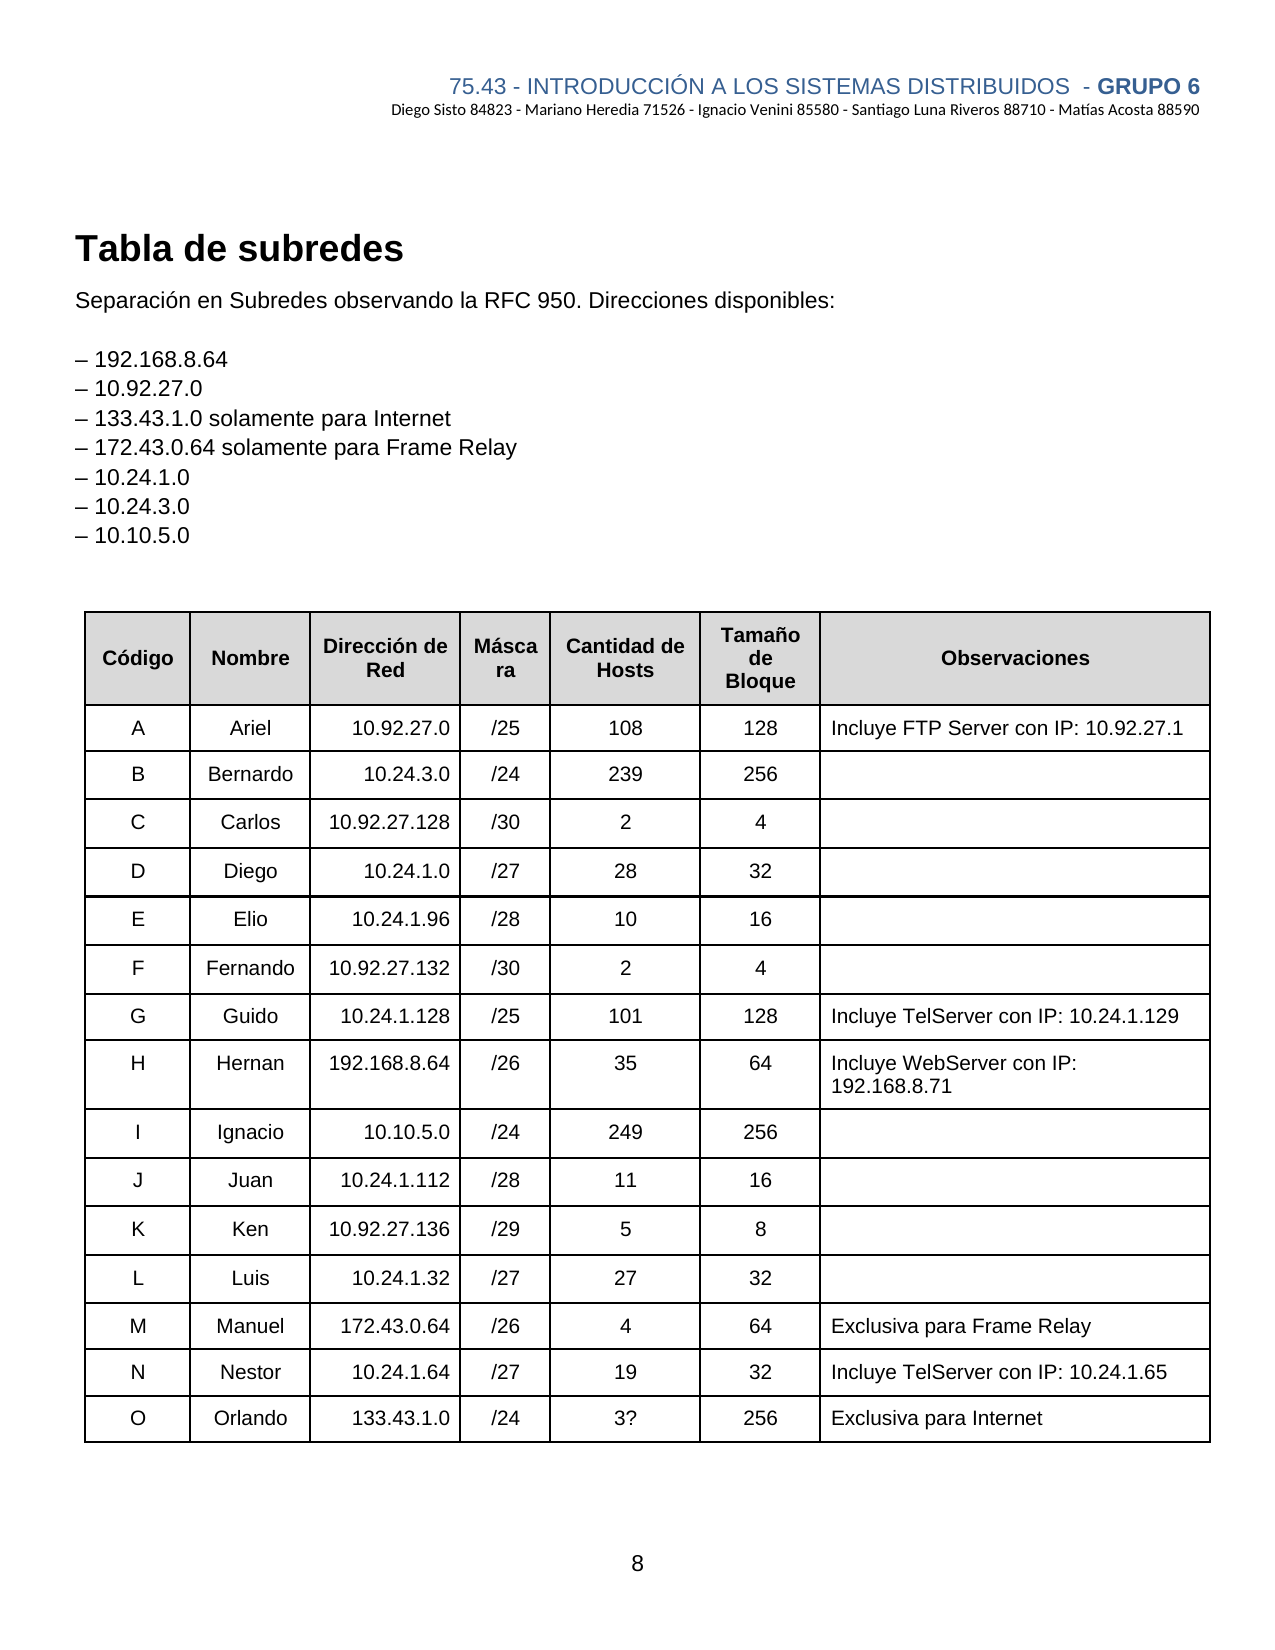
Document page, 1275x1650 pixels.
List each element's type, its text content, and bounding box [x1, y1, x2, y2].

table_cell 10.92.27.132 [311, 946, 459, 992]
text – 10.92.27.0 [75, 376, 1200, 402]
table_cell Exclusiva para Internet [821, 1397, 1209, 1441]
table_cell [821, 1110, 1209, 1157]
table_cell Diego [191, 849, 309, 895]
table_cell [821, 1207, 1209, 1254]
table_cell /29 [461, 1207, 549, 1254]
table_header Observaciones [821, 613, 1209, 704]
table_cell 128 [701, 706, 819, 750]
subtitle Tabla de subredes [75, 227, 1200, 269]
table_cell 32 [701, 1256, 819, 1302]
table_cell 10.92.27.136 [311, 1207, 459, 1254]
table_cell [821, 849, 1209, 895]
table_cell /28 [461, 1159, 549, 1205]
table_cell F [86, 946, 189, 992]
table_cell 192.168.8.64 [311, 1041, 459, 1108]
table_cell 16 [701, 1159, 819, 1205]
text – 192.168.8.64 [75, 347, 1200, 372]
text – 10.24.3.0 [75, 493, 1200, 519]
table_cell 28 [551, 849, 699, 895]
table_cell Bernardo [191, 752, 309, 798]
table_cell N [86, 1350, 189, 1394]
table_cell 108 [551, 706, 699, 750]
text – 10.10.5.0 [75, 523, 1200, 548]
table_cell 256 [701, 1397, 819, 1441]
table_cell [821, 946, 1209, 992]
table_cell 10.24.1.32 [311, 1256, 459, 1302]
table_header Cantidad de Hosts [551, 613, 699, 704]
table_cell 239 [551, 752, 699, 798]
table_header Código [86, 613, 189, 704]
table_cell 2 [551, 946, 699, 992]
table_cell M [86, 1304, 189, 1348]
table_cell 256 [701, 1110, 819, 1157]
table_cell 4 [701, 946, 819, 992]
table_cell C [86, 800, 189, 847]
text – 10.24.1.0 [75, 464, 1200, 490]
table_cell 11 [551, 1159, 699, 1205]
table_cell /24 [461, 1110, 549, 1157]
table_cell [821, 1256, 1209, 1302]
table_cell I [86, 1110, 189, 1157]
table_cell Incluye TelServer con IP: 10.24.1.129 [821, 995, 1209, 1039]
table_cell 10.24.1.0 [311, 849, 459, 895]
table_cell 101 [551, 995, 699, 1039]
table_cell 64 [701, 1041, 819, 1108]
table_cell [821, 1159, 1209, 1205]
table_cell [821, 800, 1209, 847]
table_cell /24 [461, 752, 549, 798]
table_cell Guido [191, 995, 309, 1039]
table_cell /27 [461, 849, 549, 895]
table_cell 27 [551, 1256, 699, 1302]
text – 172.43.0.64 solamente para Frame Relay [75, 435, 1200, 460]
table_cell A [86, 706, 189, 750]
table_cell /28 [461, 898, 549, 944]
table_header Máscara [461, 613, 549, 704]
table_cell G [86, 995, 189, 1039]
table_cell 133.43.1.0 [311, 1397, 459, 1441]
table_cell E [86, 898, 189, 944]
table_cell [821, 898, 1209, 944]
table_cell L [86, 1256, 189, 1302]
text – 133.43.1.0 solamente para Internet [75, 405, 1200, 431]
table_cell Incluye WebServer con IP: 192.168.8.71 [821, 1041, 1209, 1108]
table_cell 10.24.1.112 [311, 1159, 459, 1205]
table_cell D [86, 849, 189, 895]
table_cell 10.24.1.64 [311, 1350, 459, 1394]
table_header Dirección de Red [311, 613, 459, 704]
table_cell 249 [551, 1110, 699, 1157]
table_cell Orlando [191, 1397, 309, 1441]
table_cell 4 [551, 1304, 699, 1348]
table_cell 5 [551, 1207, 699, 1254]
table_cell 10.92.27.128 [311, 800, 459, 847]
table_cell 172.43.0.64 [311, 1304, 459, 1348]
table_cell H [86, 1041, 189, 1108]
table_cell B [86, 752, 189, 798]
table_cell Incluye FTP Server con IP: 10.92.27.1 [821, 706, 1209, 750]
table_cell Ken [191, 1207, 309, 1254]
table_cell 8 [701, 1207, 819, 1254]
table_cell Exclusiva para Frame Relay [821, 1304, 1209, 1348]
table_cell /27 [461, 1350, 549, 1394]
table_cell 10.10.5.0 [311, 1110, 459, 1157]
table_cell /27 [461, 1256, 549, 1302]
table_cell 3? [551, 1397, 699, 1441]
table_cell Ignacio [191, 1110, 309, 1157]
table_cell Hernan [191, 1041, 309, 1108]
table_header Tamaño de Bloque [701, 613, 819, 704]
table_cell Manuel [191, 1304, 309, 1348]
table_cell /26 [461, 1304, 549, 1348]
table_cell 10.24.3.0 [311, 752, 459, 798]
table_cell 10.92.27.0 [311, 706, 459, 750]
text Separación en Subredes observando la RFC 950. Direcciones disponibles: [75, 288, 1200, 313]
table_header Nombre [191, 613, 309, 704]
table_cell 256 [701, 752, 819, 798]
table_cell 4 [701, 800, 819, 847]
table_cell 32 [701, 1350, 819, 1394]
table_cell /30 [461, 800, 549, 847]
table_cell J [86, 1159, 189, 1205]
table_cell Luis [191, 1256, 309, 1302]
table_cell Elio [191, 898, 309, 944]
table_cell /30 [461, 946, 549, 992]
table_cell /25 [461, 995, 549, 1039]
table_cell O [86, 1397, 189, 1441]
table_cell 10.24.1.128 [311, 995, 459, 1039]
table_cell /24 [461, 1397, 549, 1441]
table_cell 64 [701, 1304, 819, 1348]
table_cell 19 [551, 1350, 699, 1394]
table_cell Fernando [191, 946, 309, 992]
table_cell Incluye TelServer con IP: 10.24.1.65 [821, 1350, 1209, 1394]
table_cell 10 [551, 898, 699, 944]
table_cell K [86, 1207, 189, 1254]
table_cell Juan [191, 1159, 309, 1205]
table_cell 10.24.1.96 [311, 898, 459, 944]
table_cell 35 [551, 1041, 699, 1108]
table_cell 32 [701, 849, 819, 895]
table_cell 16 [701, 898, 819, 944]
table_cell Carlos [191, 800, 309, 847]
table_cell /26 [461, 1041, 549, 1108]
table_cell 2 [551, 800, 699, 847]
table_cell /25 [461, 706, 549, 750]
table_cell [821, 752, 1209, 798]
table_cell Nestor [191, 1350, 309, 1394]
table_cell Ariel [191, 706, 309, 750]
table_cell 128 [701, 995, 819, 1039]
